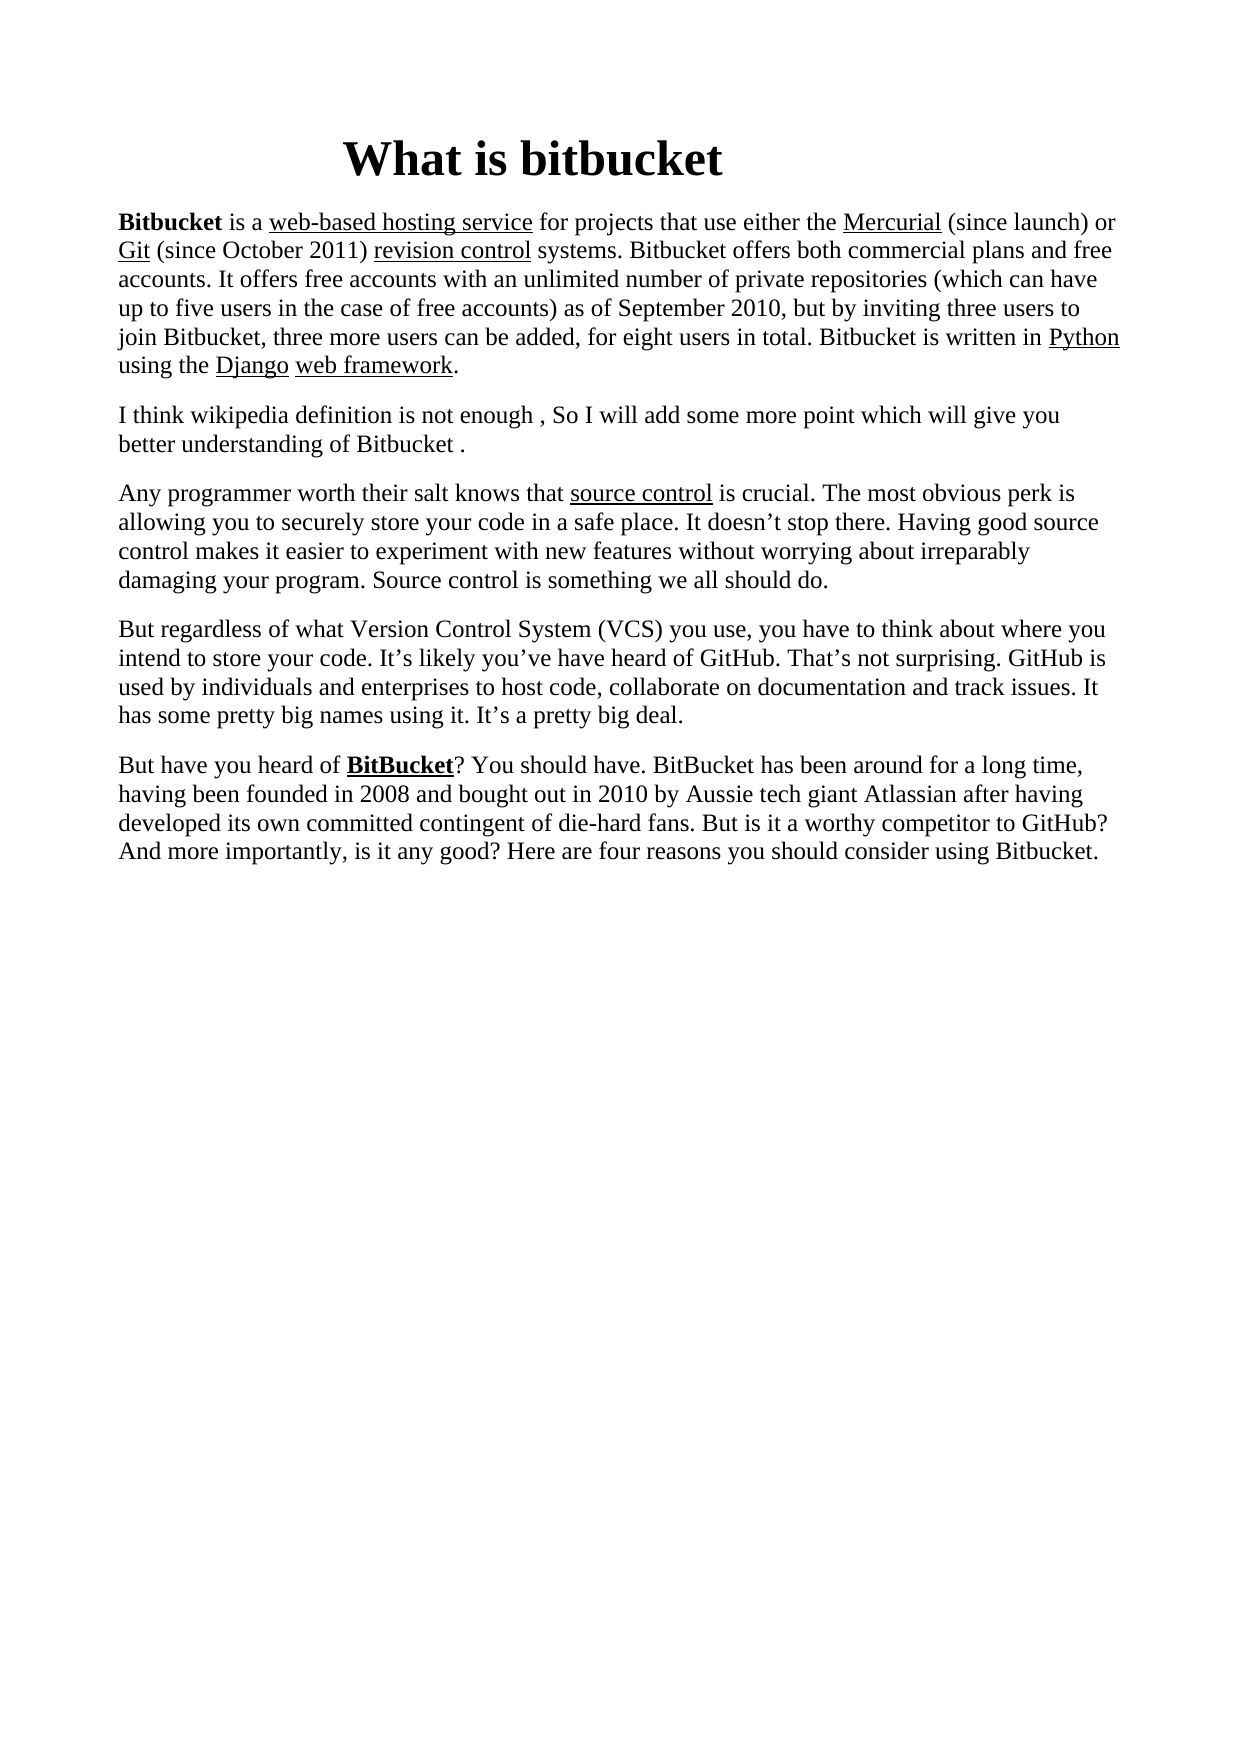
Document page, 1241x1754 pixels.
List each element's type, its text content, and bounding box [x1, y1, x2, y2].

text Bitbucket is a web-based hosting service for projects that use either the Mercurial (since launch) or Git (since October 2011) revision control systems. Bitbucket offers both commercial plans and free accounts. It offers free accounts with an unlimited number of private repositories (which can have up to five users in the case of free accounts) as of September 2010, but by inviting three users to join Bitbucket, three more users can be added, for eight users in total. Bitbucket is written in Python using the Django web framework. [118, 207, 1122, 379]
text Any programmer worth their salt knows that source control is crucial. The most obvious perk is allowing you to securely store your code in a safe place. It doesn’t stop there. Having good source control makes it easier to experiment with new features without worrying about irreparably damaging your program. Source control is something we all should do. [118, 478, 1122, 593]
text I think wikipedia definition is not enough , So I will add some more point which will give you better understanding of Bitbucket . [118, 400, 1122, 458]
text But regardless of what Version Control System (VCS) you use, you have to think about where you intend to store your code. It’s likely you’ve have heard of GitHub. That’s not surprising. GitHub is used by individuals and enterprises to host code, collaborate on documentation and track issues. It has some pretty big names using it. It’s a pretty big deal. [118, 614, 1122, 729]
text What is bitbucket [118, 128, 1122, 186]
text But have you heard of BitBucket? You should have. BitBucket has been around for a long time, having been founded in 2008 and bought out in 2010 by Aussie tech giant Atlassian after having developed its own committed contingent of die-hard fans. But is it a worthy competitor to GitHub? And more importantly, is it any good? Here are four reasons you should consider using Bitbucket. [118, 750, 1122, 865]
